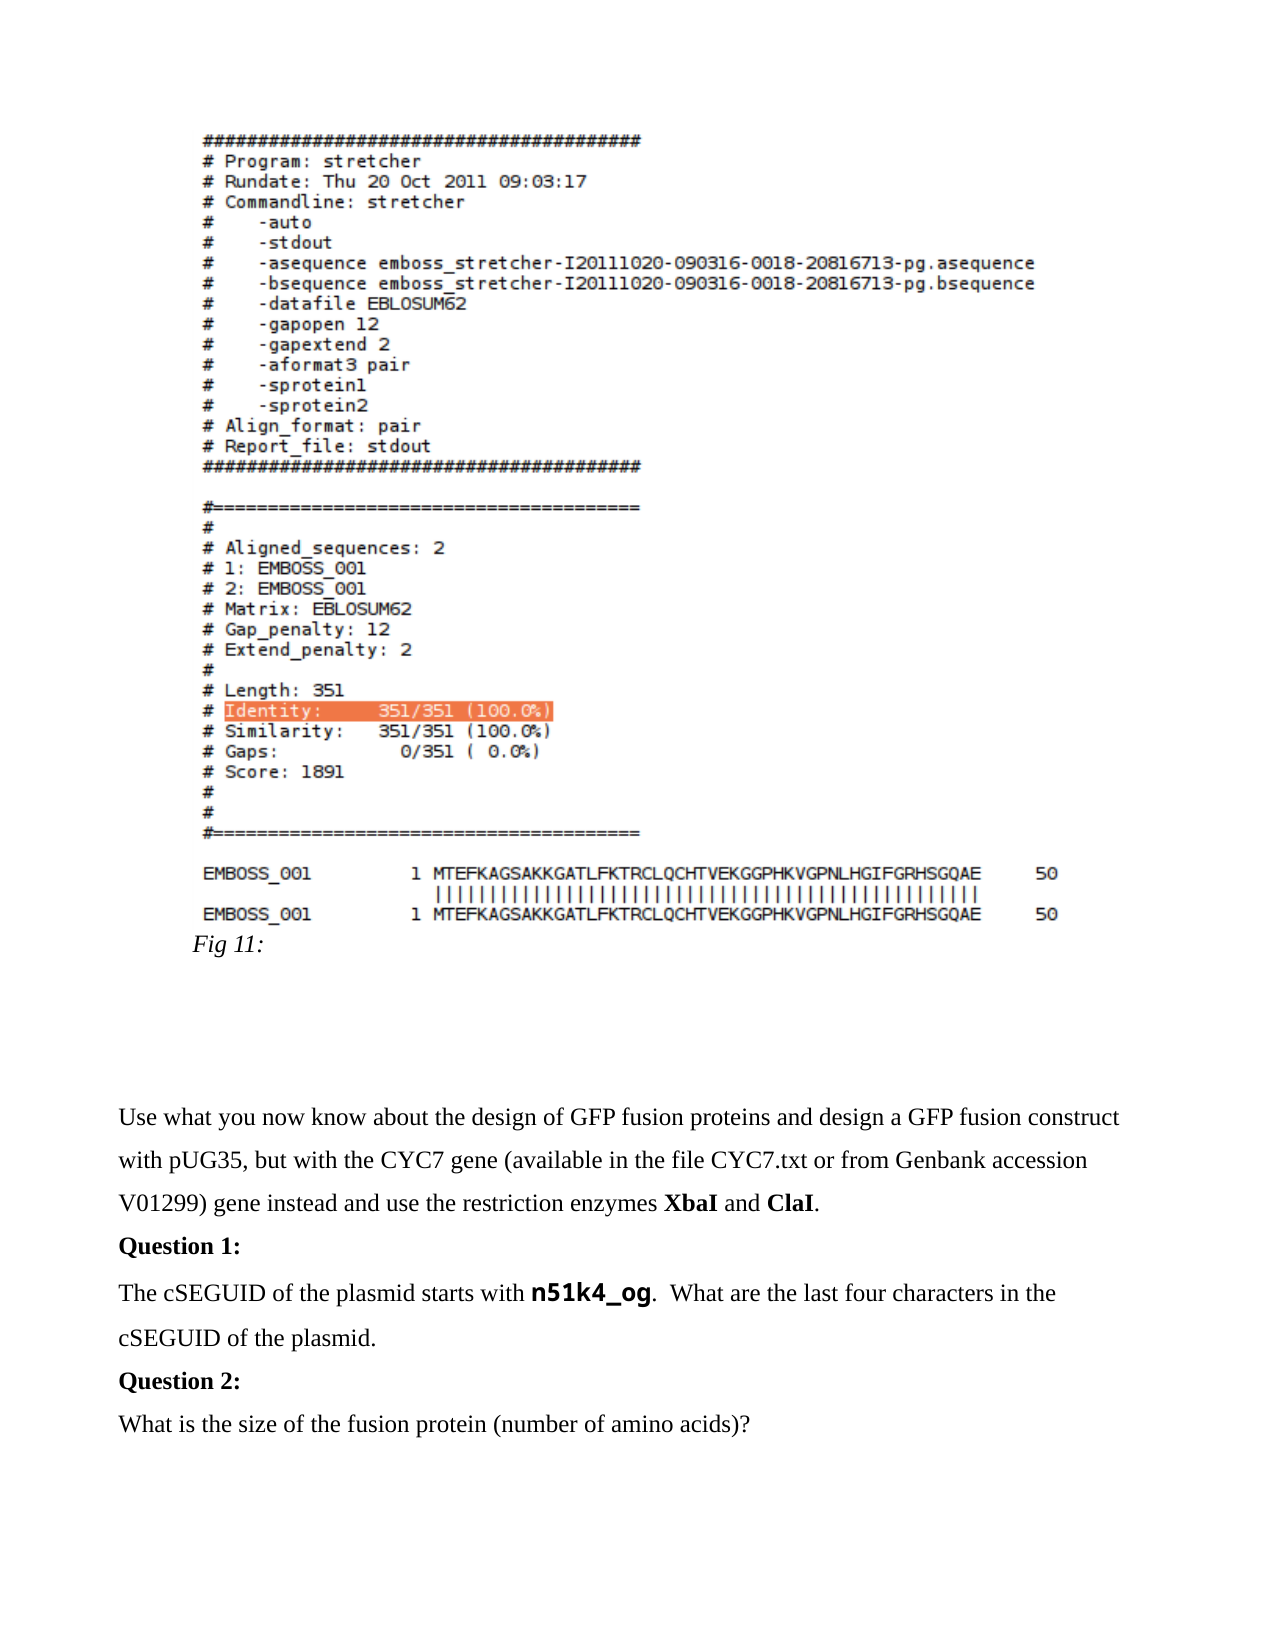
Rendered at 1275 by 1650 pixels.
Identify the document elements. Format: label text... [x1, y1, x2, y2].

text Question 2: [118, 1366, 1157, 1394]
text What is the size of the fusion protein (number of amino acids)? [118, 1409, 1157, 1438]
text Question 1: [118, 1231, 1157, 1260]
text Fig 11: [192, 930, 1083, 958]
text Use what you now know about the design of GFP fusion proteins and design a GFP fusion construct with pUG35, but with the CYC7 gene (available in the file CYC7.txt or from Genbank accession V01299) gene instead and use the restriction enzymes XbaI and ClaI. [118, 1102, 1157, 1217]
text The cSEGUID of the plasmid starts with n51k4_og. What are the last four characters in the cSEGUID of the plasmid. [118, 1274, 1157, 1351]
picture [192, 130, 1083, 930]
